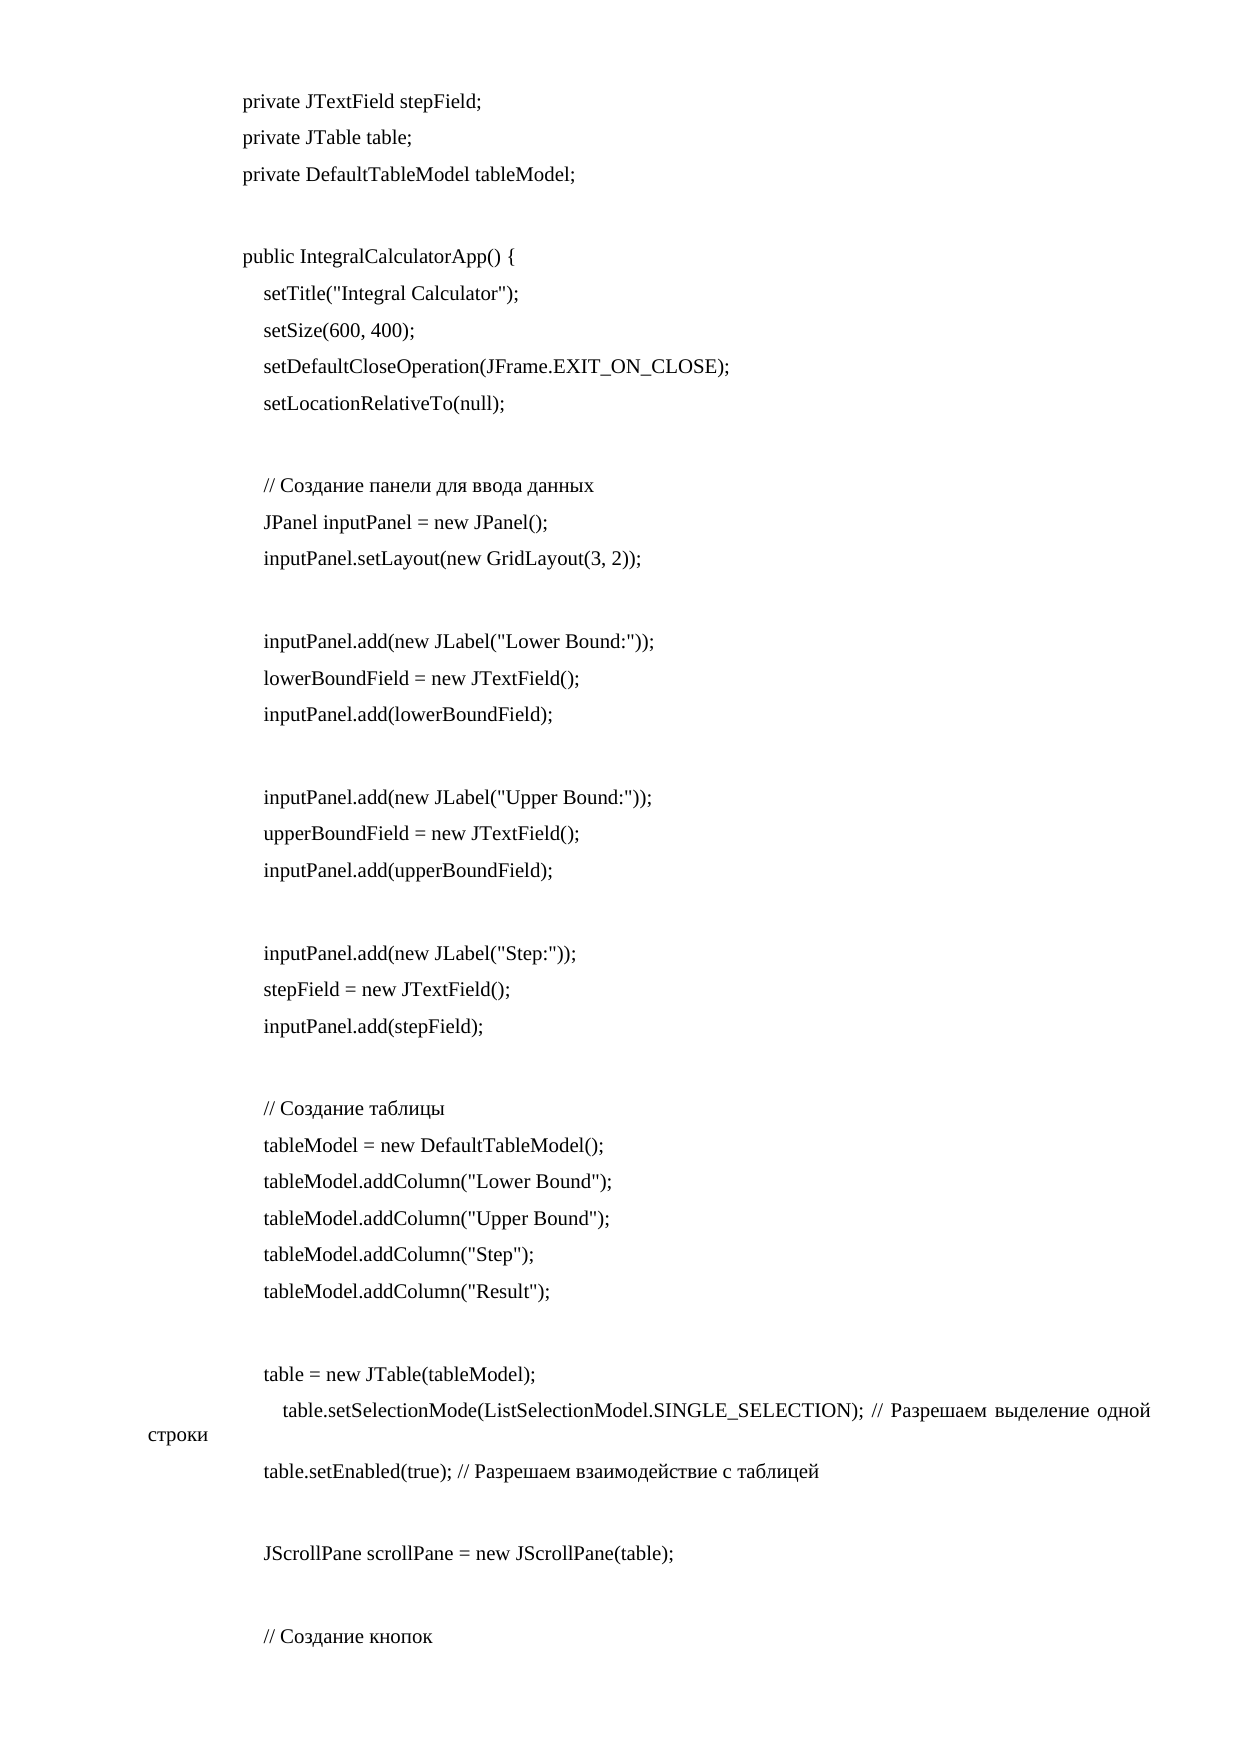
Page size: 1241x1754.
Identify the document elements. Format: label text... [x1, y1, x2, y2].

text tableModel.addColumn("Step"); [148, 1242, 1152, 1266]
text private JTextField stepField; [148, 89, 1152, 113]
text tableModel = new DefaultTableModel(); [148, 1133, 1152, 1157]
text inputPanel.add(stepField); [148, 1013, 1152, 1038]
text table = new JTable(tableModel); [148, 1362, 1152, 1386]
text inputPanel.add(lowerBoundField); [148, 702, 1152, 726]
text stepField = new JTextField(); [148, 977, 1152, 1001]
text JPanel inputPanel = new JPanel(); [148, 510, 1152, 534]
text // Создание кнопок [148, 1624, 1152, 1648]
text inputPanel.setLayout(new GridLayout(3, 2)); [148, 546, 1152, 570]
text lowerBoundField = new JTextField(); [148, 666, 1152, 689]
text inputPanel.add(upperBoundField); [148, 858, 1152, 882]
text private JTable table; [148, 125, 1152, 149]
text setLocationRelativeTo(null); [148, 391, 1152, 415]
text inputPanel.add(new JLabel("Upper Bound:")); [148, 785, 1152, 809]
text tableModel.addColumn("Upper Bound"); [148, 1206, 1152, 1230]
text table.setSelectionMode(ListSelectionModel.SINGLE_SELECTION); // Разрешаем выделение одной строки [148, 1398, 1152, 1446]
text inputPanel.add(new JLabel("Step:")); [148, 940, 1152, 964]
text JScrollPane scrollPane = new JScrollPane(table); [148, 1541, 1152, 1565]
text setDefaultCloseOperation(JFrame.EXIT_ON_CLOSE); [148, 354, 1152, 378]
text setSize(600, 400); [148, 317, 1152, 342]
text // Создание таблицы [148, 1096, 1152, 1120]
text // Создание панели для ввода данных [148, 473, 1152, 497]
text public IntegralCalculatorApp() { [148, 244, 1152, 268]
text upperBoundField = new JTextField(); [148, 821, 1152, 845]
text tableModel.addColumn("Result"); [148, 1279, 1152, 1303]
text private DefaultTableModel tableModel; [148, 162, 1152, 186]
text tableModel.addColumn("Lower Bound"); [148, 1169, 1152, 1193]
text inputPanel.add(new JLabel("Lower Bound:")); [148, 629, 1152, 653]
text table.setEnabled(true); // Разрешаем взаимодействие с таблицей [148, 1459, 1152, 1483]
text setTitle("Integral Calculator"); [148, 281, 1152, 305]
